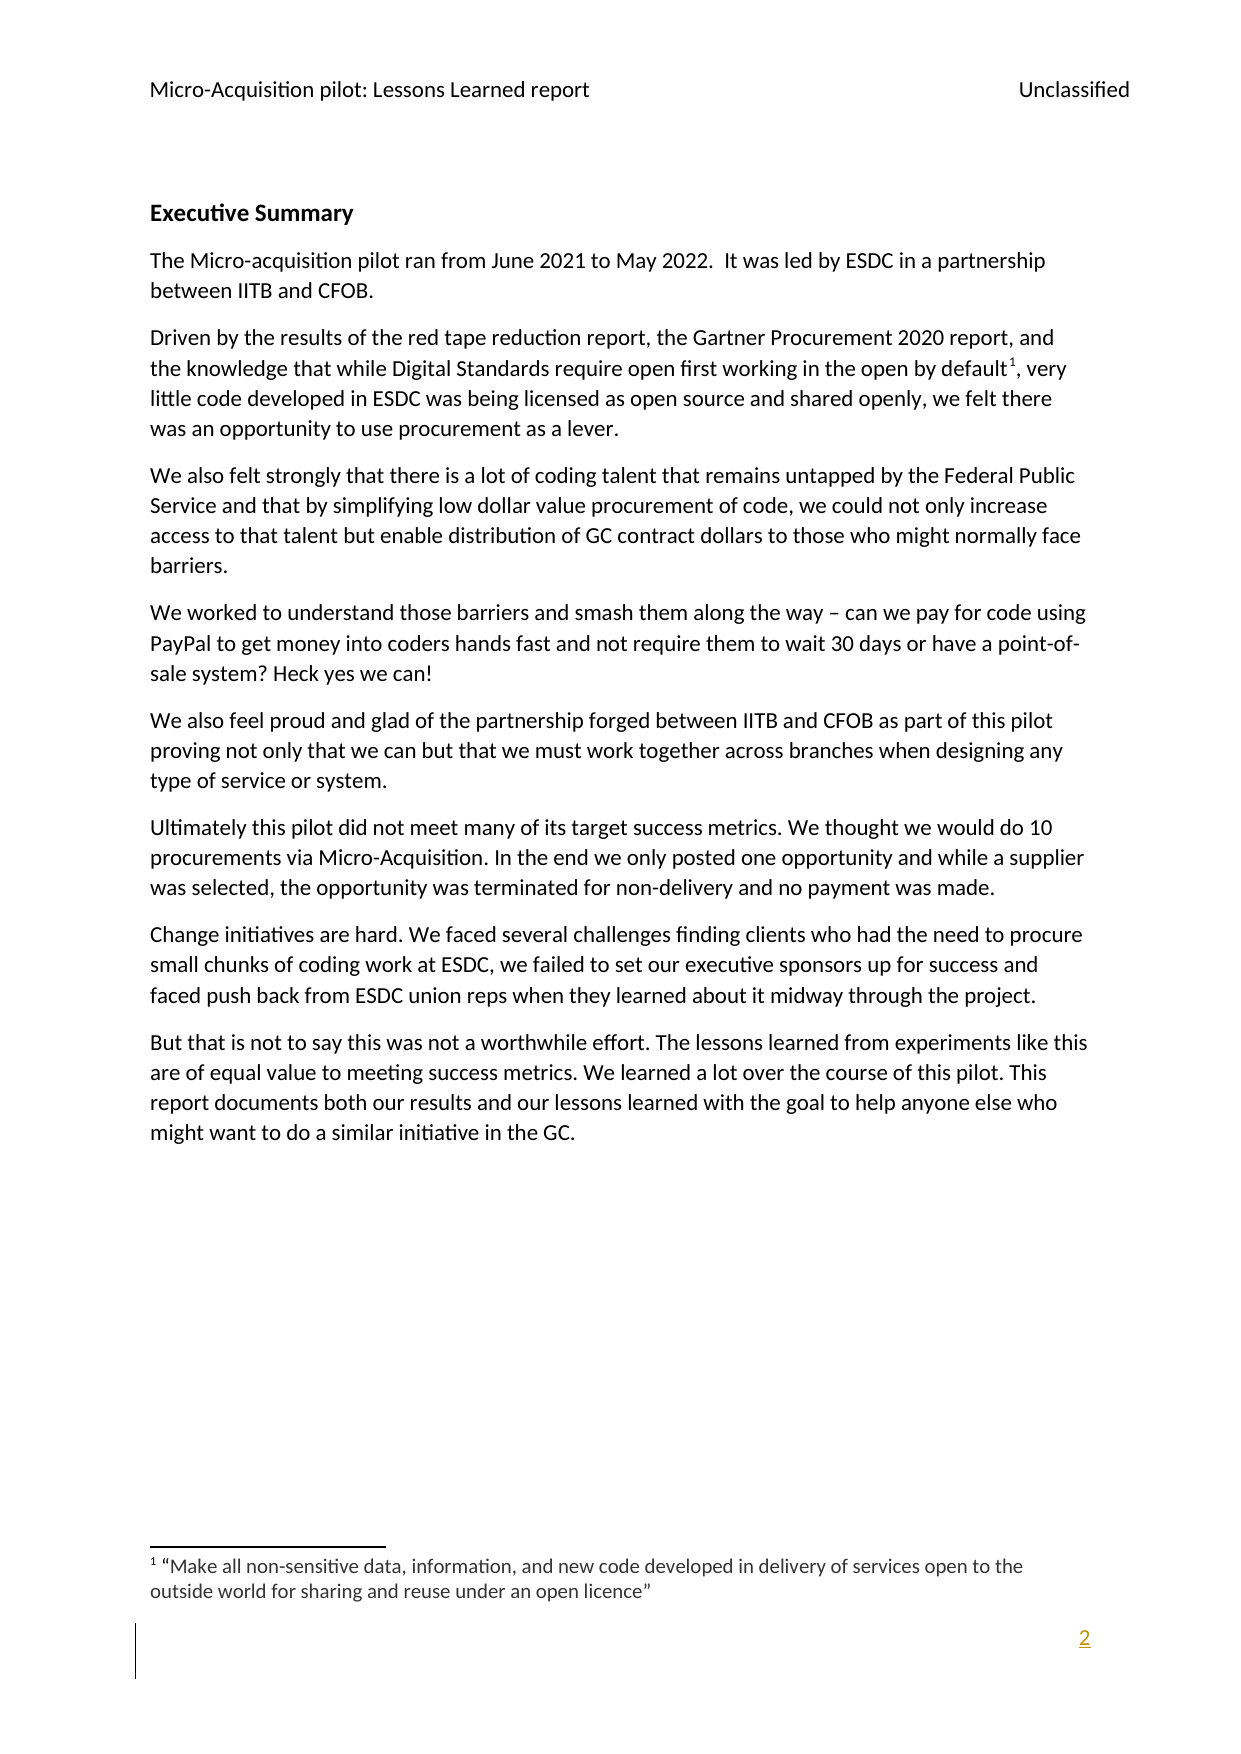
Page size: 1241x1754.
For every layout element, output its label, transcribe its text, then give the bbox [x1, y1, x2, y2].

text But that is not to say this was not a worthwhile effort. The lessons learned from experiments like this are of equal value to meeting success metrics. We learned a lot over the course of this pilot. This report documents both our results and our lessons learned with the goal to help anyone else who might want to do a similar initiative in the GC. [150, 1028, 1090, 1146]
text Driven by the results of the red tape reduction report, the Gartner Procurement 2020 report, and the knowledge that while Digital Standards require open first working in the open by default, very little code developed in ESDC was being licensed as open source and shared openly, we felt there was an opportunity to use procurement as a lever. [150, 323, 1090, 442]
text Change initiatives are hard. We faced several challenges finding clients who had the need to procure small chunks of coding work at ESDC, we failed to set our executive sponsors up for success and faced push back from ESDC union reps when they learned about it midway through the project. [150, 920, 1090, 1009]
text “Make all non-sensitive data, information, and new code developed in delivery of services open to the outside world for sharing and reuse under an open licence” [150, 1553, 1090, 1604]
text Ultimately this pilot did not meet many of its target success metrics. We thought we would do 10 procurements via Micro-Acquisition. In the end we only posted one opportunity and while a supplier was selected, the opportunity was terminated for non-delivery and no payment was made. [150, 813, 1090, 902]
text We worked to understand those barriers and smash them along the way – can we pay for code using PayPal to get money into coders hands fast and not require them to wait 30 days or have a point-of-sale system? Heck yes we can! [150, 598, 1090, 687]
text We also felt strongly that there is a lot of coding talent that remains untapped by the Federal Public Service and that by simplifying low dollar value procurement of code, we could not only increase access to that talent but enable distribution of GC contract dollars to those who might normally face barriers. [150, 461, 1090, 580]
text The Micro-acquisition pilot ran from June 2021 to May 2022. It was led by ESDC in a partnership between IITB and CFOB. [150, 246, 1090, 305]
text We also feel proud and glad of the partnership forged between IITB and CFOB as part of this pilot proving not only that we can but that we must work together across branches when designing any type of service or system. [150, 706, 1090, 794]
text Executive Summary [150, 197, 1090, 227]
